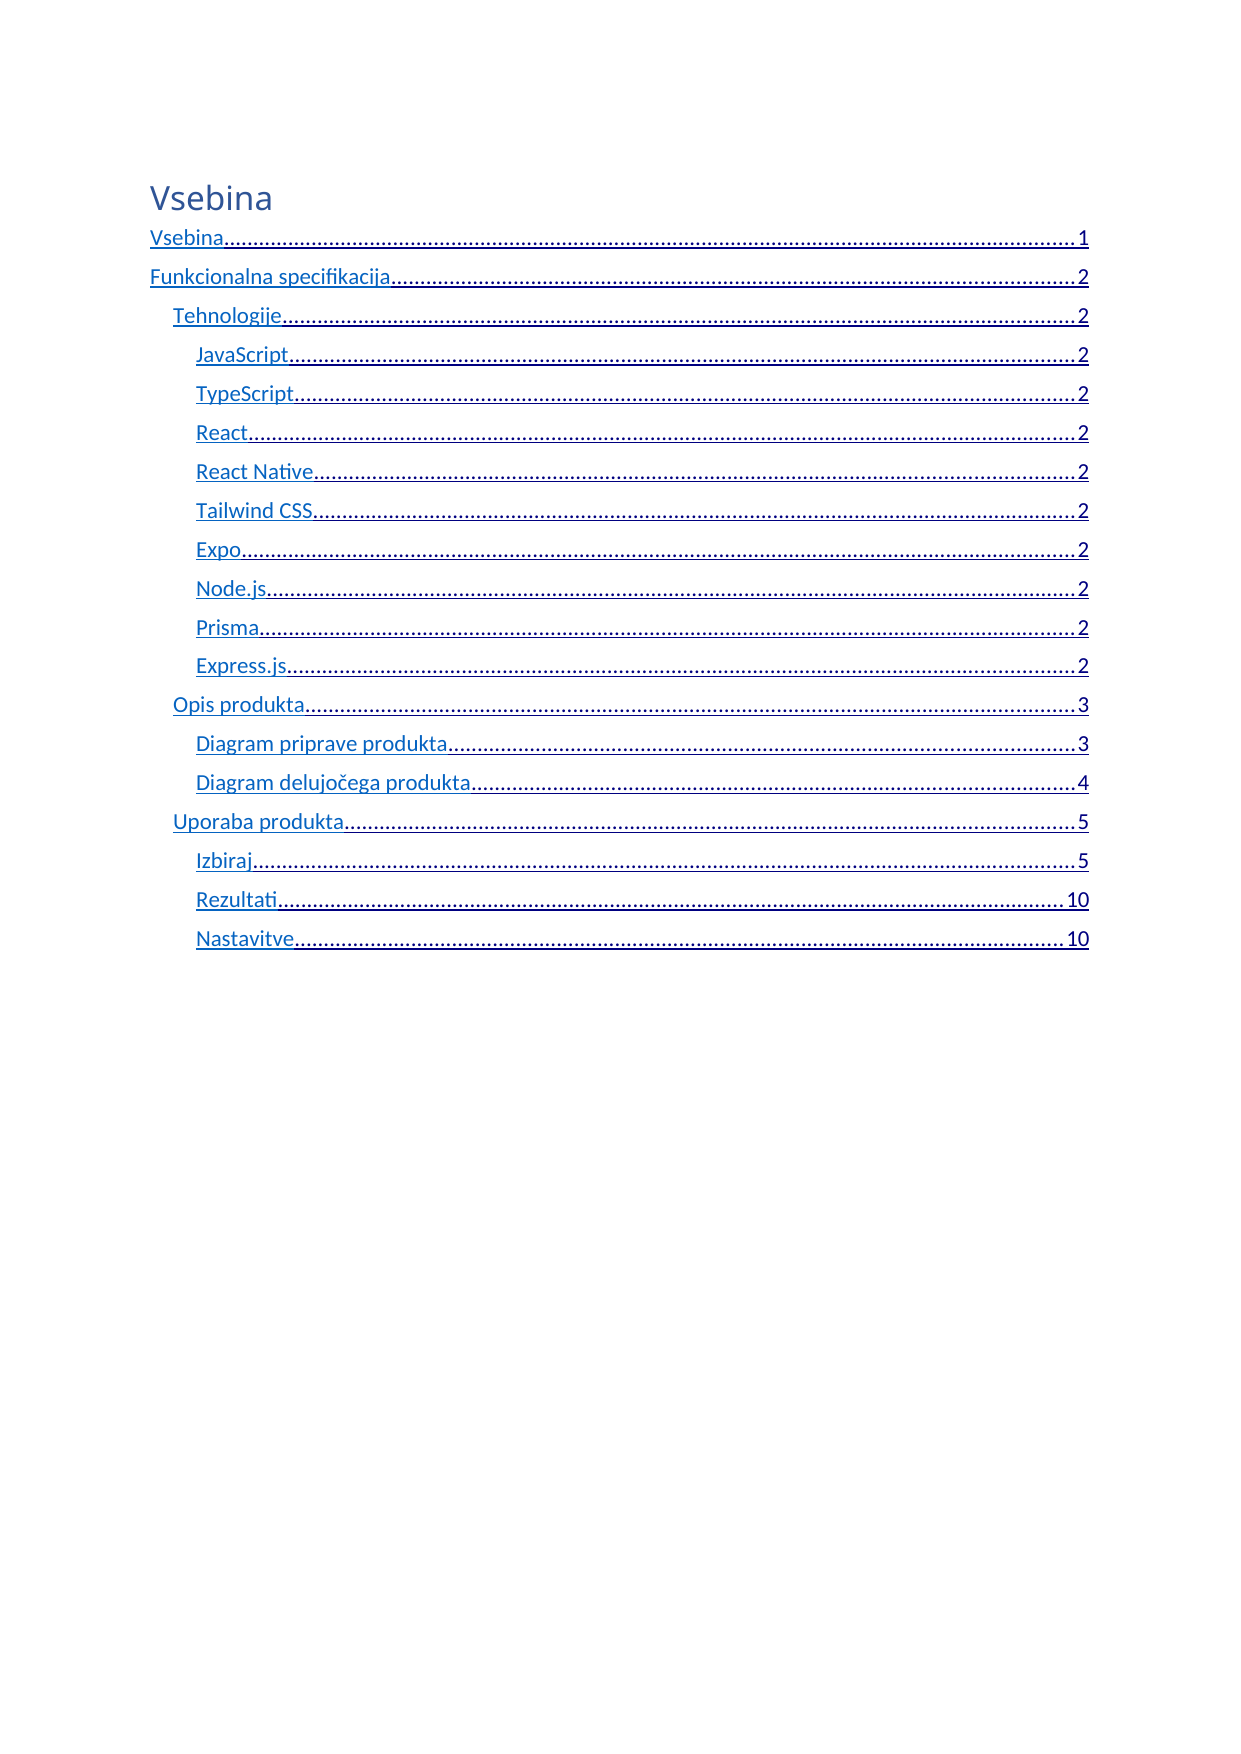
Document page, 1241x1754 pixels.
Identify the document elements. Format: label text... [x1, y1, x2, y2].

text Prisma 2 [196, 613, 1090, 641]
text Express.js 2 [196, 652, 1090, 680]
subtitle Vsebina [150, 175, 1090, 220]
text Expo 2 [196, 535, 1090, 563]
text Opis produkta 3 [173, 691, 1090, 719]
text Izbiraj 5 [196, 846, 1090, 874]
text Diagram delujočega produkta 4 [196, 768, 1090, 797]
text Nastavitve 10 [196, 924, 1090, 952]
text Diagram priprave produkta 3 [196, 729, 1090, 758]
text JavaScript 2 [196, 340, 1090, 368]
text Vsebina 1 [150, 223, 1090, 251]
text Funkcionalna specifikacija 2 [150, 262, 1090, 290]
text React Native 2 [196, 457, 1090, 485]
text Rezultati 10 [196, 885, 1090, 913]
text TypeScript 2 [196, 379, 1090, 407]
text Tailwind CSS 2 [196, 496, 1090, 524]
text React 2 [196, 418, 1090, 446]
text Uporaba produkta 5 [173, 807, 1090, 836]
text Node.js 2 [196, 574, 1090, 602]
text Tehnologije 2 [173, 301, 1090, 329]
